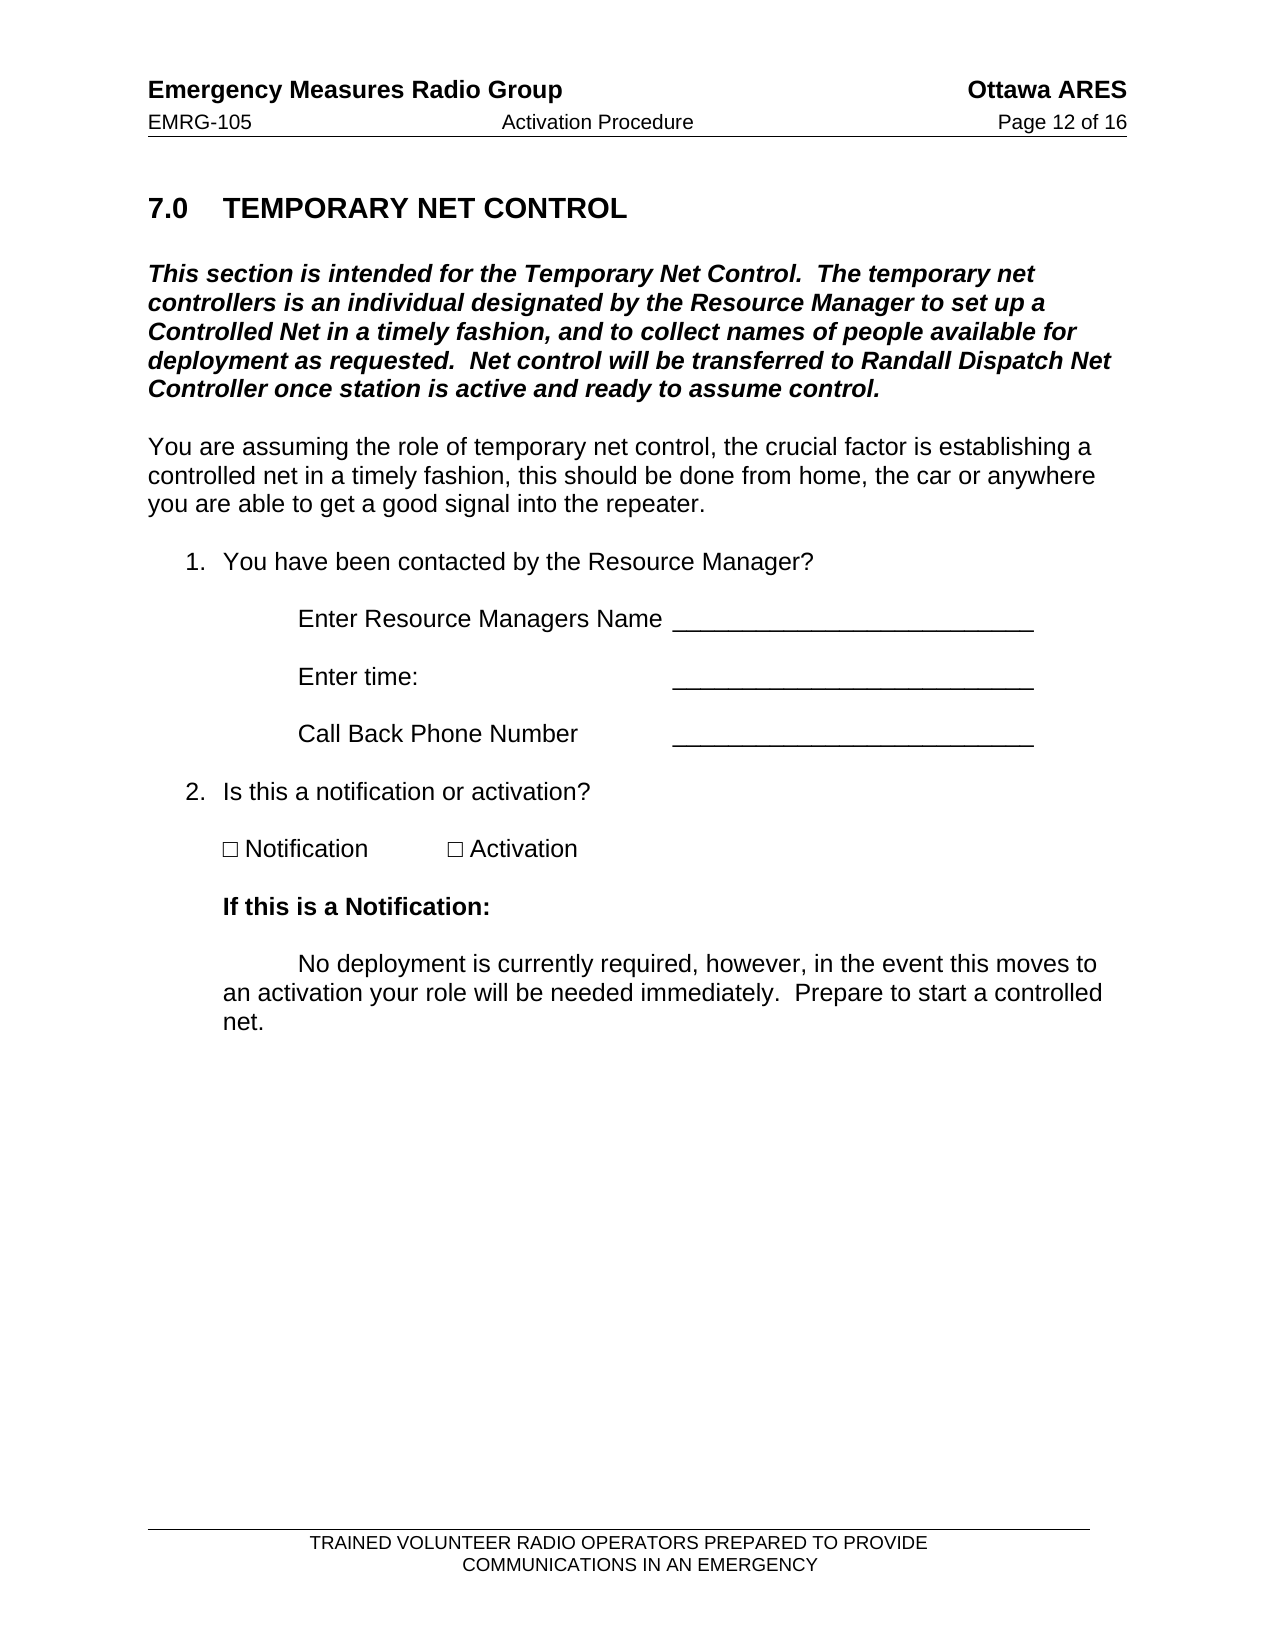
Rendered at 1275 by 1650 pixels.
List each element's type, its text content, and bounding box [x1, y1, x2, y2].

text If this is a Notification: [223, 892, 1127, 921]
subtitle 7.0 Temporary Net Control [148, 191, 1127, 224]
text Call Back Phone Number __________________________ [148, 719, 1127, 748]
text You are assuming the role of temporary net control, the crucial factor is establishing a controlled net in a timely fashion, this should be done from home, the car or anywhere you are able to get a good signal into the repeater. [148, 432, 1127, 518]
list You have been contacted by the Resource Manager? [185, 547, 1127, 576]
text Enter Resource Managers Name __________________________ [148, 604, 1127, 633]
text This section is intended for the Temporary Net Control. The temporary net controllers is an individual designated by the Resource Manager to set up a Controlled Net in a timely fashion, and to collect names of people available for deployment as requested. Net control will be transferred to Randall Dispatch Net Controller once station is active and ready to assume control. [148, 259, 1127, 403]
text Enter time: __________________________ [148, 662, 1127, 691]
text No deployment is currently required, however, in the event this moves to an activation your role will be needed immediately. Prepare to start a controlled net. [223, 949, 1127, 1036]
list Is this a notification or activation? [185, 777, 1127, 806]
text □ Notification □ Activation [223, 834, 1127, 863]
